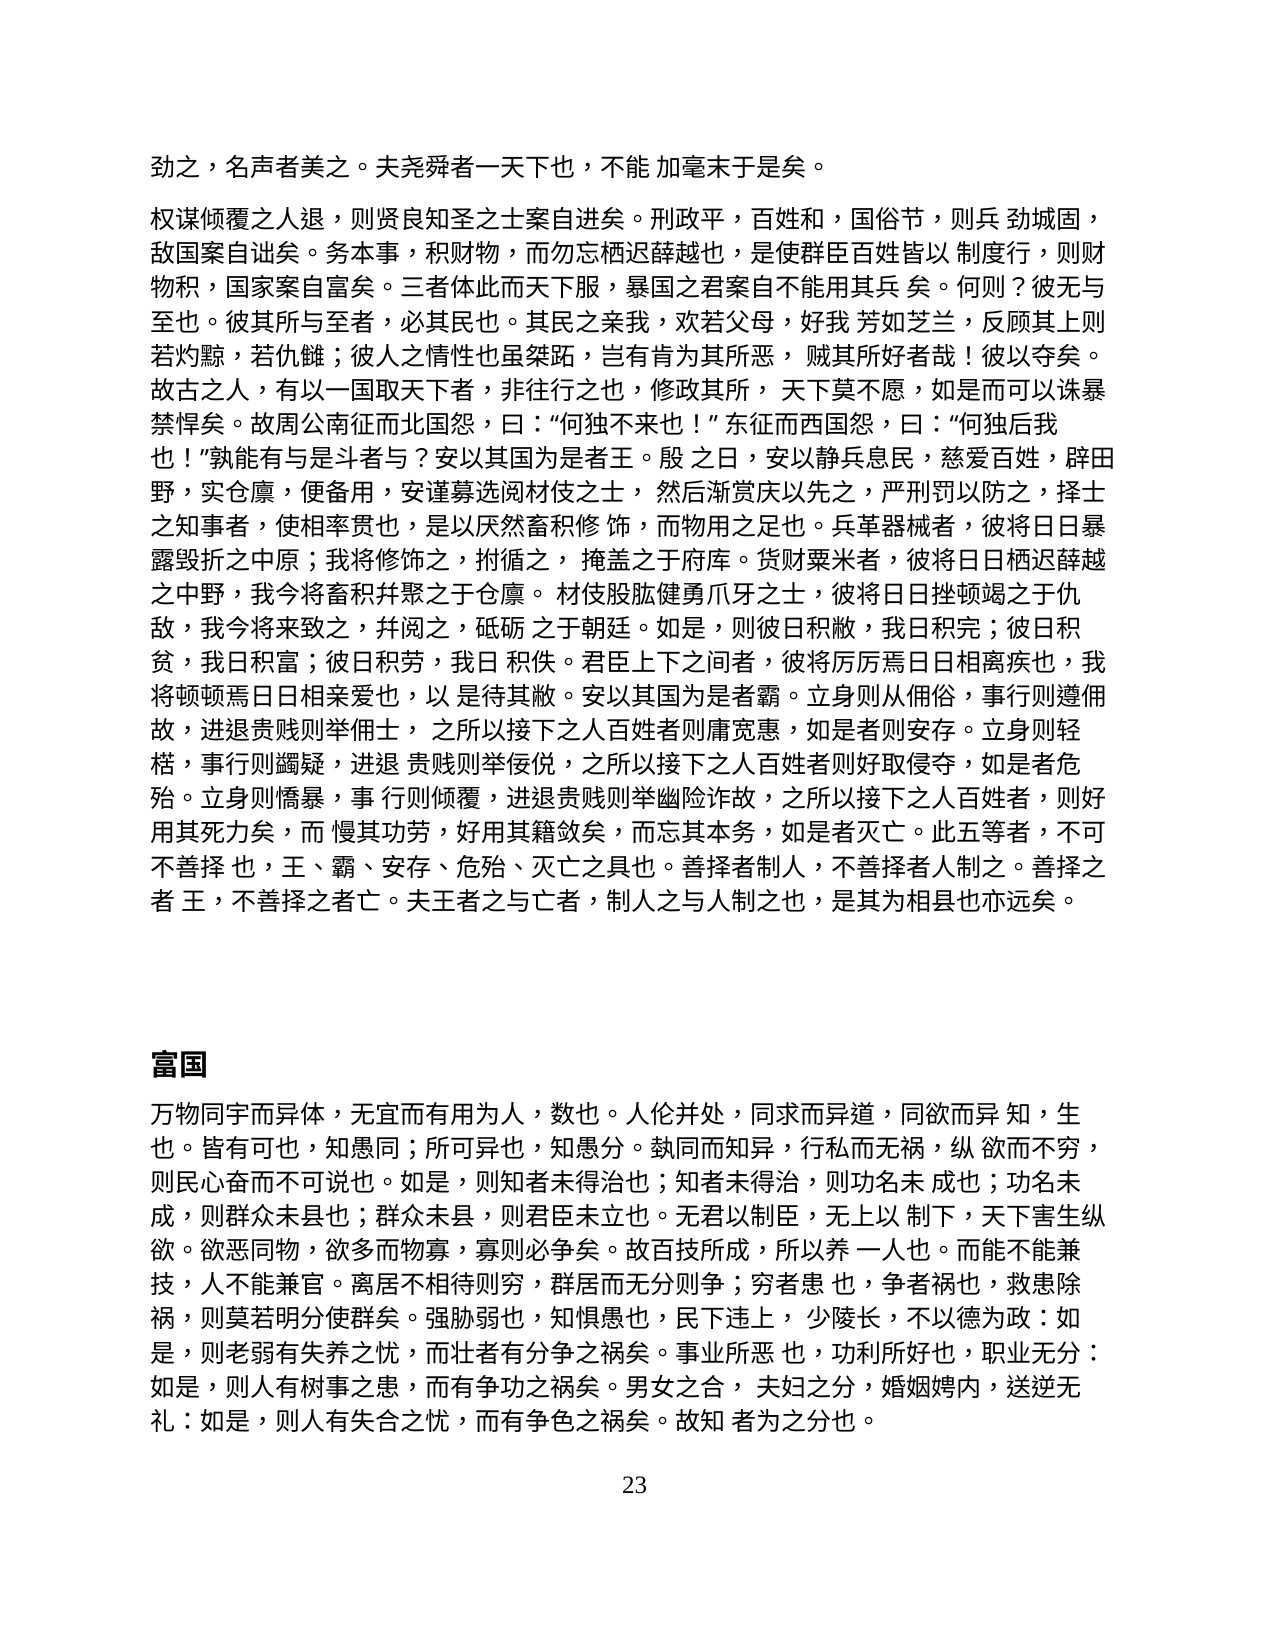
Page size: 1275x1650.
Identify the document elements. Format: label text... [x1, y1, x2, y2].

text 劲之，名声者美之。夫尧舜者一天下也，不能 加毫末于是矣。 [150, 150, 1125, 184]
subtitle 富国 [150, 1044, 1125, 1084]
text 万物同宇而异体，无宜而有用为人，数也。人伦并处，同求而异道，同欲而异 知，生也。皆有可也，知愚同；所可异也，知愚分。埶同而知异，行私而无祸，纵 欲而不穷，则民心奋而不可说也。如是，则知者未得治也；知者未得治，则功名未 成也；功名未成，则群众未县也；群众未县，则君臣未立也。无君以制臣，无上以 制下，天下害生纵欲。欲恶同物，欲多而物寡，寡则必争矣。故百技所成，所以养 一人也。而能不能兼技，人不能兼官。离居不相待则穷，群居而无分则争；穷者患 也，争者祸也，救患除祸，则莫若明分使群矣。强胁弱也，知惧愚也，民下违上， 少陵长，不以德为政：如是，则老弱有失养之忧，而壮者有分争之祸矣。事业所恶 也，功利所好也，职业无分：如是，则人有树事之患，而有争功之祸矣。男女之合， 夫妇之分，婚姻娉内，送逆无礼：如是，则人有失合之忧，而有争色之祸矣。故知 者为之分也。 [150, 1097, 1125, 1437]
text 权谋倾覆之人退，则贤良知圣之士案自进矣。刑政平，百姓和，国俗节，则兵 劲城固，敌国案自诎矣。务本事，积财物，而勿忘栖迟薛越也，是使群臣百姓皆以 制度行，则财物积，国家案自富矣。三者体此而天下服，暴国之君案自不能用其兵 矣。何则？彼无与至也。彼其所与至者，必其民也。其民之亲我，欢若父母，好我 芳如芝兰，反顾其上则若灼黥，若仇雠；彼人之情性也虽桀跖，岂有肯为其所恶， 贼其所好者哉！彼以夺矣。故古之人，有以一国取天下者，非往行之也，修政其所， 天下莫不愿，如是而可以诛暴禁悍矣。故周公南征而北国怨，曰：“何独不来也！” 东征而西国怨，曰：“何独后我也！”孰能有与是斗者与？安以其国为是者王。殷 之日，安以静兵息民，慈爱百姓，辟田野，实仓廪，便备用，安谨募选阅材伎之士， 然后渐赏庆以先之，严刑罚以防之，择士之知事者，使相率贯也，是以厌然畜积修 饰，而物用之足也。兵革器械者，彼将日日暴露毁折之中原；我将修饰之，拊循之， 掩盖之于府库。货财粟米者，彼将日日栖迟薛越之中野，我今将畜积幷聚之于仓廪。 材伎股肱健勇爪牙之士，彼将日日挫顿竭之于仇敌，我今将来致之，幷阅之，砥砺 之于朝廷。如是，则彼日积敝，我日积完；彼日积贫，我日积富；彼日积劳，我日 积佚。君臣上下之间者，彼将厉厉焉日日相离疾也，我将顿顿焉日日相亲爱也，以 是待其敝。安以其国为是者霸。立身则从佣俗，事行则遵佣故，进退贵贱则举佣士， 之所以接下之人百姓者则庸宽惠，如是者则安存。立身则轻楛，事行则蠲疑，进退 贵贱则举佞侻，之所以接下之人百姓者则好取侵夺，如是者危殆。立身则憍暴，事 行则倾覆，进退贵贱则举幽险诈故，之所以接下之人百姓者，则好用其死力矣，而 慢其功劳，好用其籍敛矣，而忘其本务，如是者灭亡。此五等者，不可不善择 也，王、霸、安存、危殆、灭亡之具也。善择者制人，不善择者人制之。善择之者 王，不善择之者亡。夫王者之与亡者，制人之与人制之也，是其为相县也亦远矣。 [150, 202, 1125, 917]
